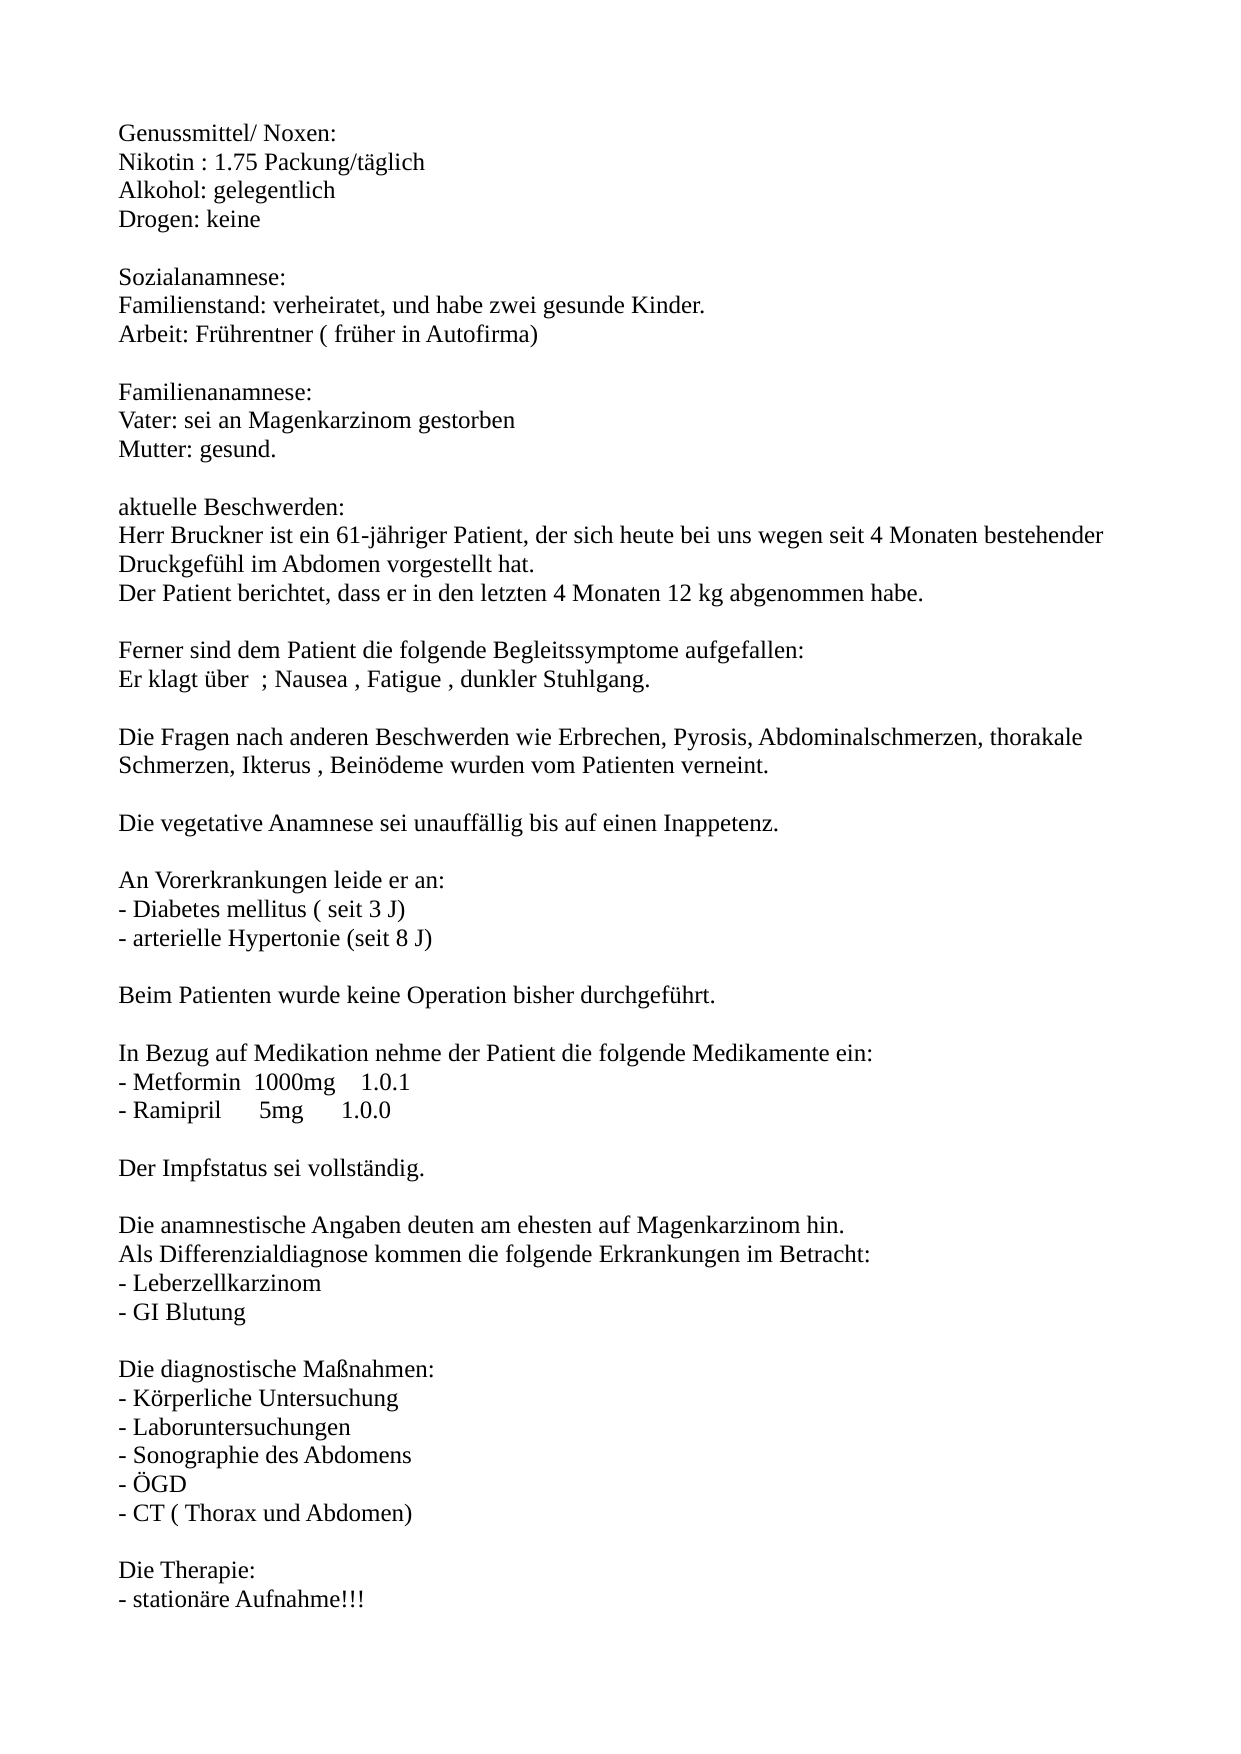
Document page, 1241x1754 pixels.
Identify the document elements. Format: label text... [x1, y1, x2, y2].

text Die Therapie: [118, 1556, 1122, 1584]
text Drogen: keine [118, 204, 1122, 233]
text Vater: sei an Magenkarzinom gestorben [118, 406, 1122, 434]
text Die diagnostische Maßnahmen: [118, 1354, 1122, 1383]
text - Ramipril 5mg 1.0.0 [118, 1096, 1122, 1124]
text Beim Patienten wurde keine Operation bisher durchgeführt. [118, 981, 1122, 1009]
text Nikotin : 1.75 Packung/täglich [118, 147, 1122, 176]
text Als Differenzialdiagnose kommen die folgende Erkrankungen im Betracht: [118, 1239, 1122, 1268]
text - ÖGD [118, 1469, 1122, 1498]
text - Sonographie des Abdomens [118, 1441, 1122, 1469]
text - CT ( Thorax und Abdomen) [118, 1498, 1122, 1527]
text In Bezug auf Medikation nehme der Patient die folgende Medikamente ein: [118, 1038, 1122, 1067]
text - stationäre Aufnahme!!! [118, 1584, 1122, 1613]
text - GI Blutung [118, 1297, 1122, 1326]
text - arterielle Hypertonie (seit 8 J) [118, 923, 1122, 952]
text - Laboruntersuchungen [118, 1412, 1122, 1441]
text - Körperliche Untersuchung [118, 1383, 1122, 1412]
text Ferner sind dem Patient die folgende Begleitssymptome aufgefallen: [118, 636, 1122, 664]
text Alkohol: gelegentlich [118, 176, 1122, 204]
text An Vorerkrankungen leide er an: [118, 866, 1122, 894]
text - Leberzellkarzinom [118, 1268, 1122, 1297]
text Genussmittel/ Noxen: [118, 118, 1122, 147]
text Er klagt über ; Nausea , Fatigue , dunkler Stuhlgang. [118, 664, 1122, 693]
text Der Impfstatus sei vollständig. [118, 1153, 1122, 1182]
text - Diabetes mellitus ( seit 3 J) [118, 894, 1122, 923]
text Sozialanamnese: [118, 262, 1122, 291]
text Herr Bruckner ist ein 61-jähriger Patient, der sich heute bei uns wegen seit 4 Monaten bestehender Druckgefühl im Abdomen vorgestellt hat. [118, 521, 1122, 578]
text Die Fragen nach anderen Beschwerden wie Erbrechen, Pyrosis, Abdominalschmerzen, thorakale Schmerzen, Ikterus , Beinödeme wurden vom Patienten verneint. [118, 722, 1122, 779]
text Mutter: gesund. [118, 434, 1122, 463]
text Arbeit: Frührentner ( früher in Autofirma) [118, 319, 1122, 348]
text Der Patient berichtet, dass er in den letzten 4 Monaten 12 kg abgenommen habe. [118, 578, 1122, 607]
text Familienanamnese: [118, 377, 1122, 406]
text Die anamnestische Angaben deuten am ehesten auf Magenkarzinom hin. [118, 1211, 1122, 1239]
text aktuelle Beschwerden: [118, 492, 1122, 521]
text Die vegetative Anamnese sei unauffällig bis auf einen Inappetenz. [118, 808, 1122, 837]
text Familienstand: verheiratet, und habe zwei gesunde Kinder. [118, 291, 1122, 319]
text - Metformin 1000mg 1.0.1 [118, 1067, 1122, 1096]
